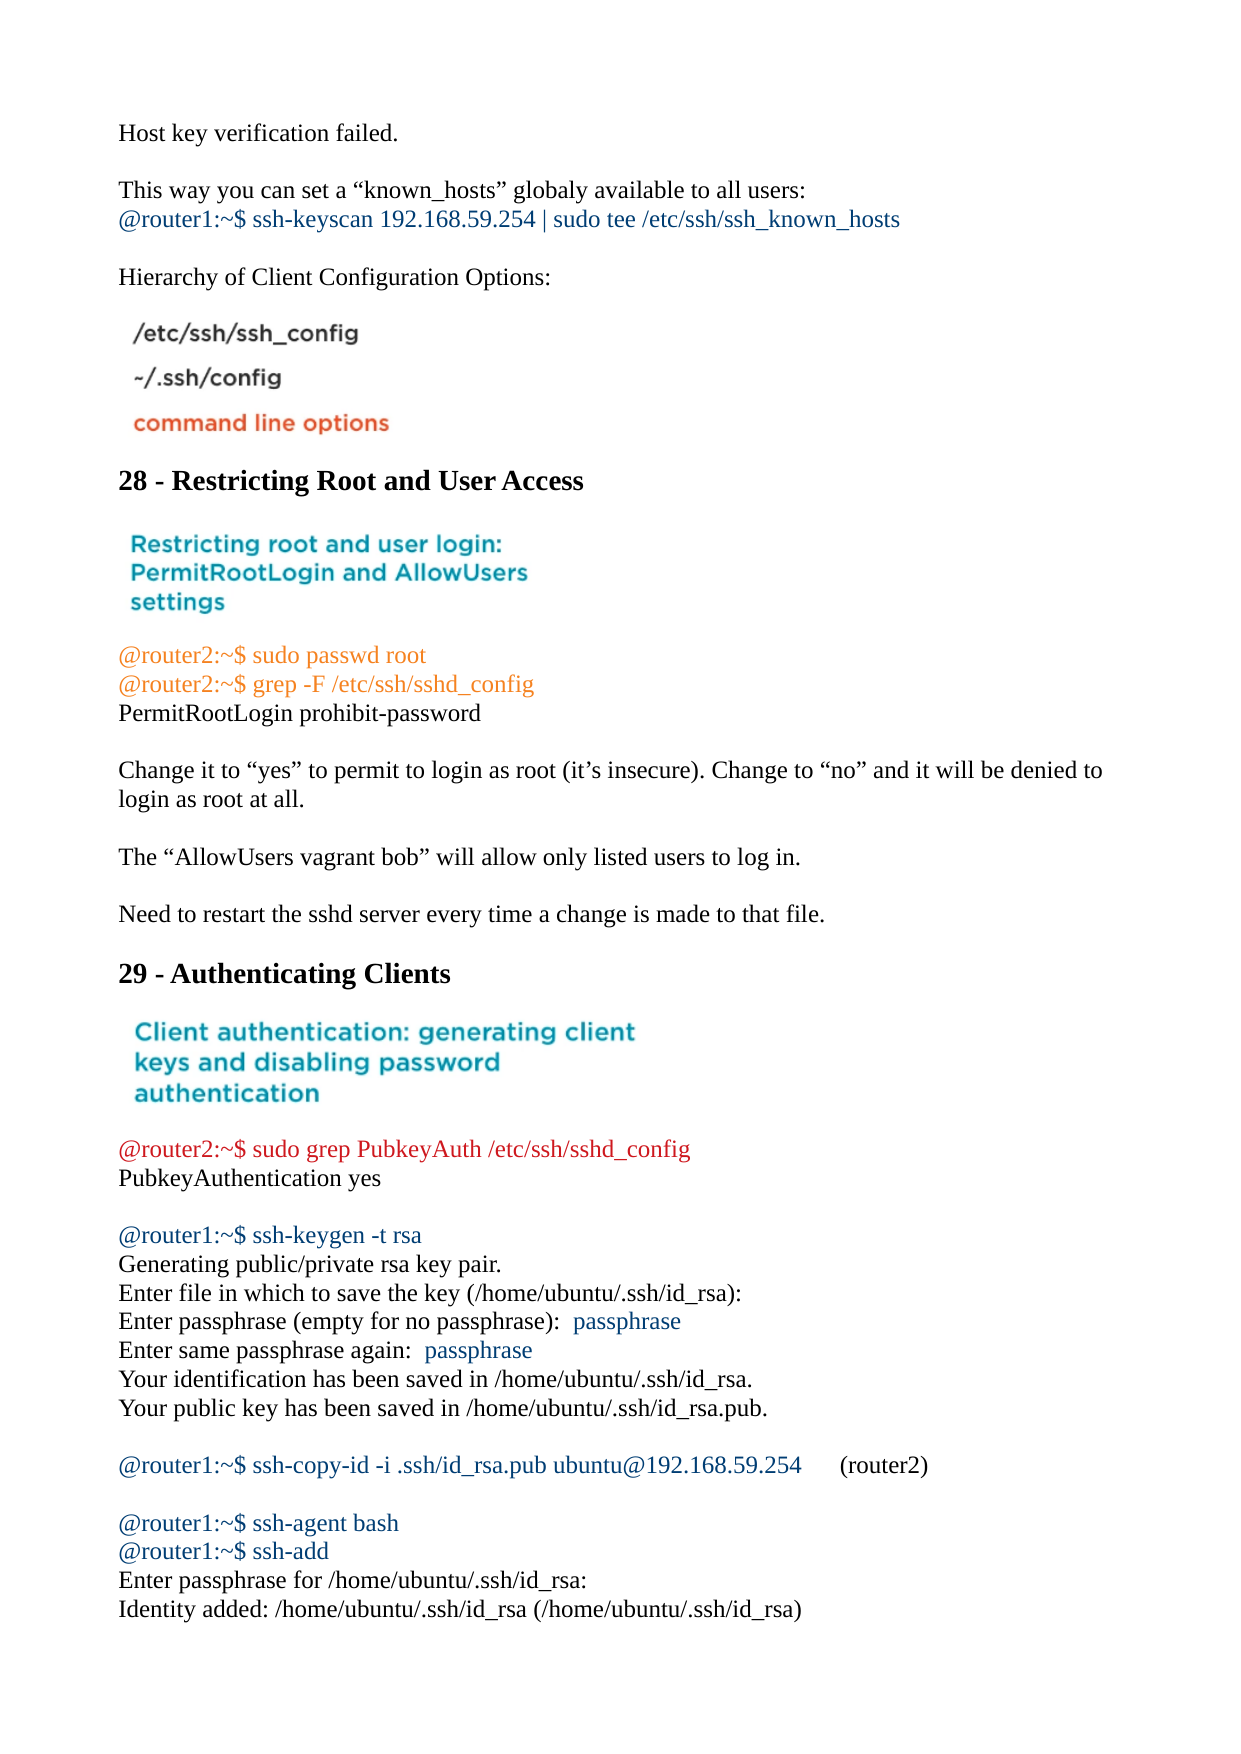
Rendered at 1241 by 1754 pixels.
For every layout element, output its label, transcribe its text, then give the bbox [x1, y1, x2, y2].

text The “AllowUsers vagrant bob” will allow only listed users to log in. [118, 842, 1122, 870]
text @router1:~$ ssh-add [118, 1536, 1122, 1565]
text @router2:~$ grep -F /etc/ssh/sshd_config [118, 669, 1122, 698]
text Need to restart the sshd server every time a change is made to that file. [118, 899, 1122, 928]
text Enter same passphrase again: passphrase [118, 1335, 1122, 1364]
text Your public key has been saved in /home/ubuntu/.ssh/id_rsa.pub. [118, 1393, 1122, 1421]
picture [120, 525, 568, 627]
text Enter passphrase (empty for no passphrase): passphrase [118, 1306, 1122, 1335]
text PermitRootLogin prohibit-password [118, 698, 1122, 727]
text This way you can set a “known_hosts” globaly available to all users: [118, 176, 1122, 204]
text Your identification has been saved in /home/ubuntu/.ssh/id_rsa. [118, 1364, 1122, 1393]
text PubkeyAuthentication yes [118, 1163, 1122, 1191]
text @router1:~$ ssh-agent bash [118, 1508, 1122, 1536]
picture [120, 305, 433, 456]
text 29 - Authenticating Clients [118, 957, 1122, 990]
picture [122, 1011, 657, 1117]
text Enter passphrase for /home/ubuntu/.ssh/id_rsa: [118, 1565, 1122, 1594]
text @router1:~$ ssh-keygen -t rsa [118, 1220, 1122, 1249]
text Host key verification failed. [118, 118, 1122, 147]
text @router2:~$ sudo grep PubkeyAuth /etc/ssh/sshd_config [118, 1134, 1122, 1163]
text Enter file in which to save the key (/home/ubuntu/.ssh/id_rsa): [118, 1278, 1122, 1306]
text Change it to “yes” to permit to login as root (it’s insecure). Change to “no” and it will be denied to login as root at all. [118, 755, 1122, 813]
text @router1:~$ ssh-copy-id -i .ssh/id_rsa.pub ubuntu@192.168.59.254 (router2) [118, 1450, 1122, 1479]
text Generating public/private rsa key pair. [118, 1249, 1122, 1278]
text Hierarchy of Client Configuration Options: [118, 262, 1122, 291]
text @router1:~$ ssh-keyscan 192.168.59.254 | sudo tee /etc/ssh/ssh_known_hosts [118, 204, 1122, 233]
text Identity added: /home/ubuntu/.ssh/id_rsa (/home/ubuntu/.ssh/id_rsa) [118, 1594, 1122, 1623]
text @router2:~$ sudo passwd root [118, 640, 1122, 669]
text 28 - Restricting Root and User Access [118, 463, 1122, 497]
